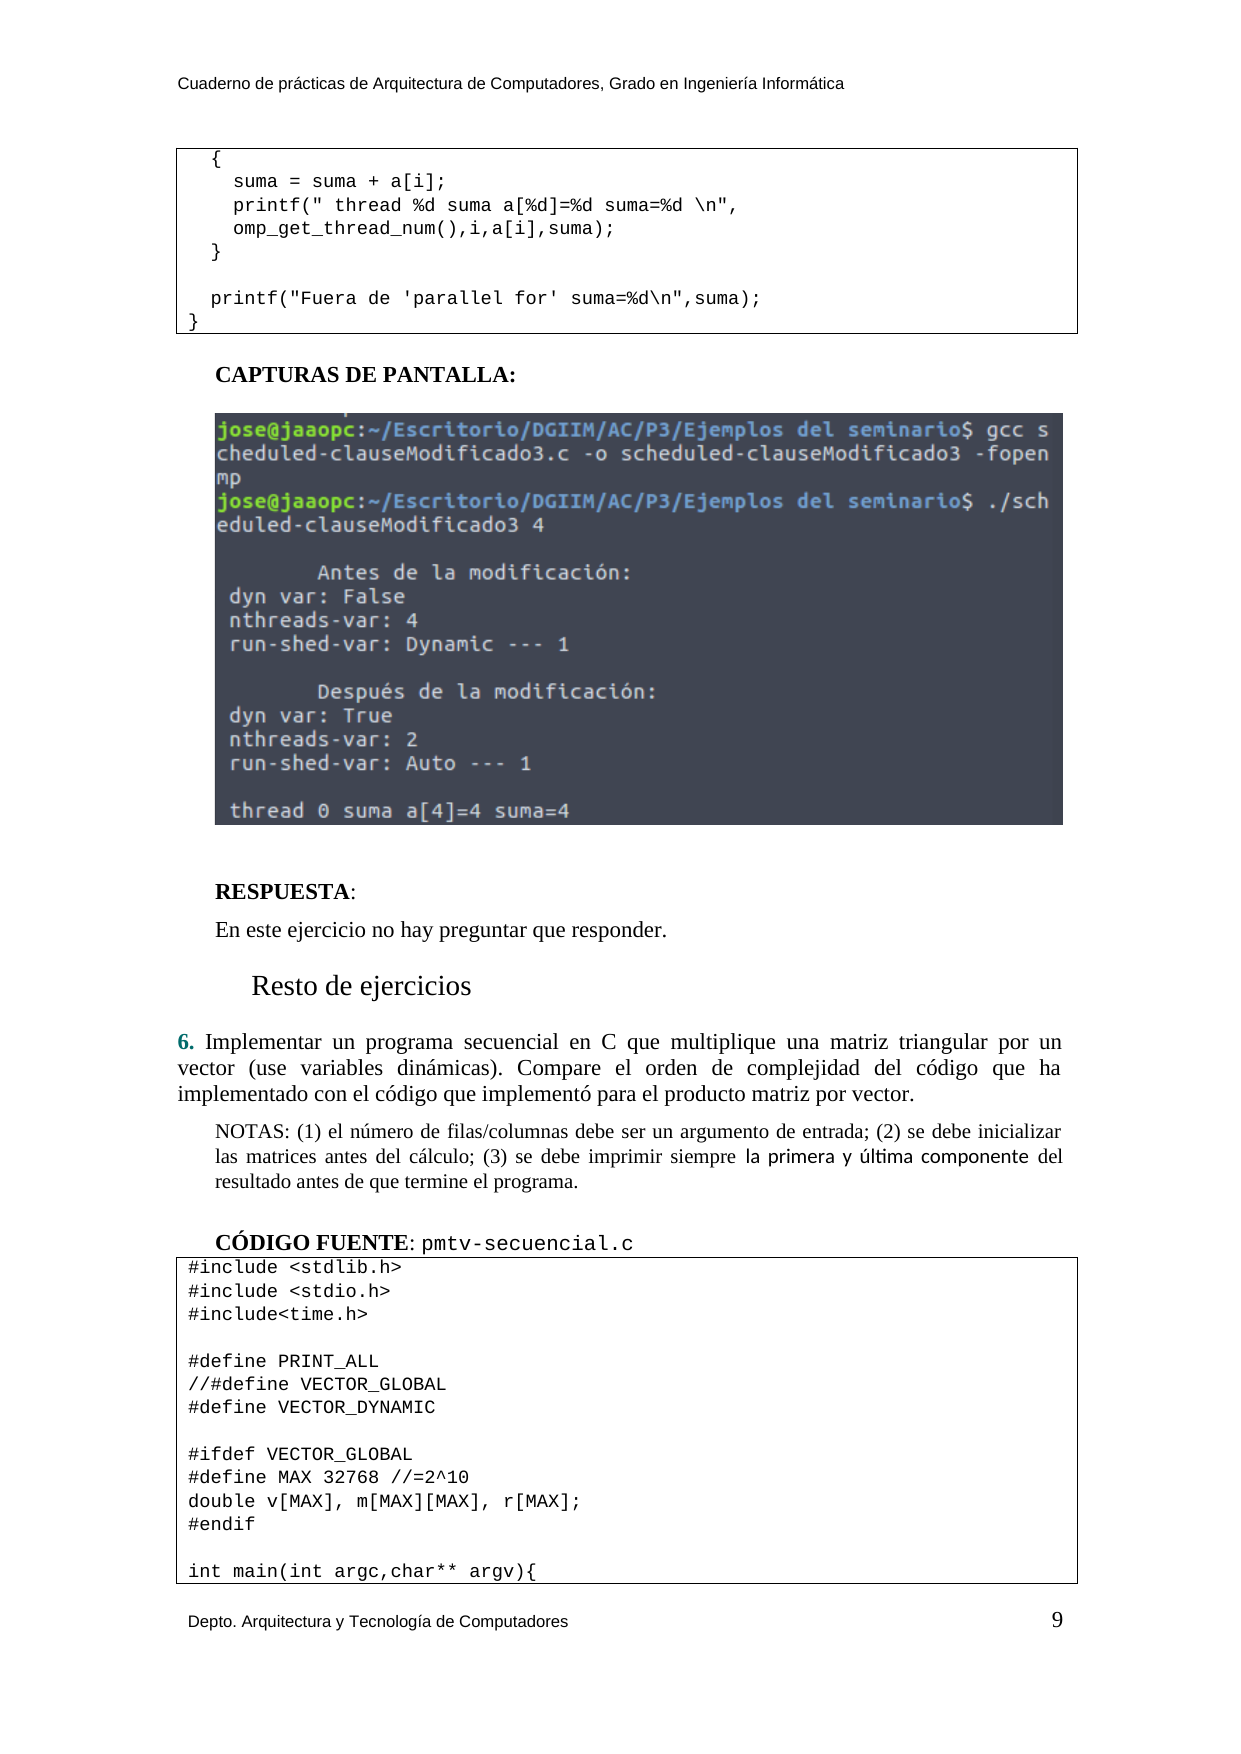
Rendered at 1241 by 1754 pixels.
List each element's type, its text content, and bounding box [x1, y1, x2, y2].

text CÓDIGO FUENTE: pmtv-secuencial.c [215, 1229, 1063, 1257]
list NOTAS: (1) el número de filas/columnas debe ser un argumento de entrada; (2) se debe inicializar las matrices antes del cálculo; (3) se debe imprimir siempre la primera y última componente del resultado antes de que termine el programa. [215, 1119, 1063, 1193]
table_header { suma = suma + a[i]; printf(" thread %d suma a[%d]=%d suma=%d \n", omp_get_thread_num(),i,a[i],suma); } printf("Fuera de 'parallel for' suma=%d\n",suma); } [177, 149, 1077, 333]
text CAPTURAS DE PANTALLA: [215, 361, 1063, 387]
text RESPUESTA: [215, 878, 1063, 904]
subtitle Resto de ejercicios [215, 968, 1063, 1001]
picture [214, 413, 1063, 825]
list 6. Implementar un programa secuencial en C que multiplique una matriz triangular por un vector (use variables dinámicas). Compare el orden de complejidad del código que ha implementado con el código que implementó para el producto matriz por vector. [177, 1028, 1063, 1107]
list En este ejercicio no hay preguntar que responder. [215, 917, 1063, 943]
table_header #include <stdlib.h> #include <stdio.h> #include<time.h> #define PRINT_ALL //#define VECTOR_GLOBAL #define VECTOR_DYNAMIC #ifdef VECTOR_GLOBAL #define MAX 32768 //=2^10 double v[MAX], m[MAX][MAX], r[MAX]; #endif int main(int argc,char** argv){ [177, 1258, 1077, 1583]
